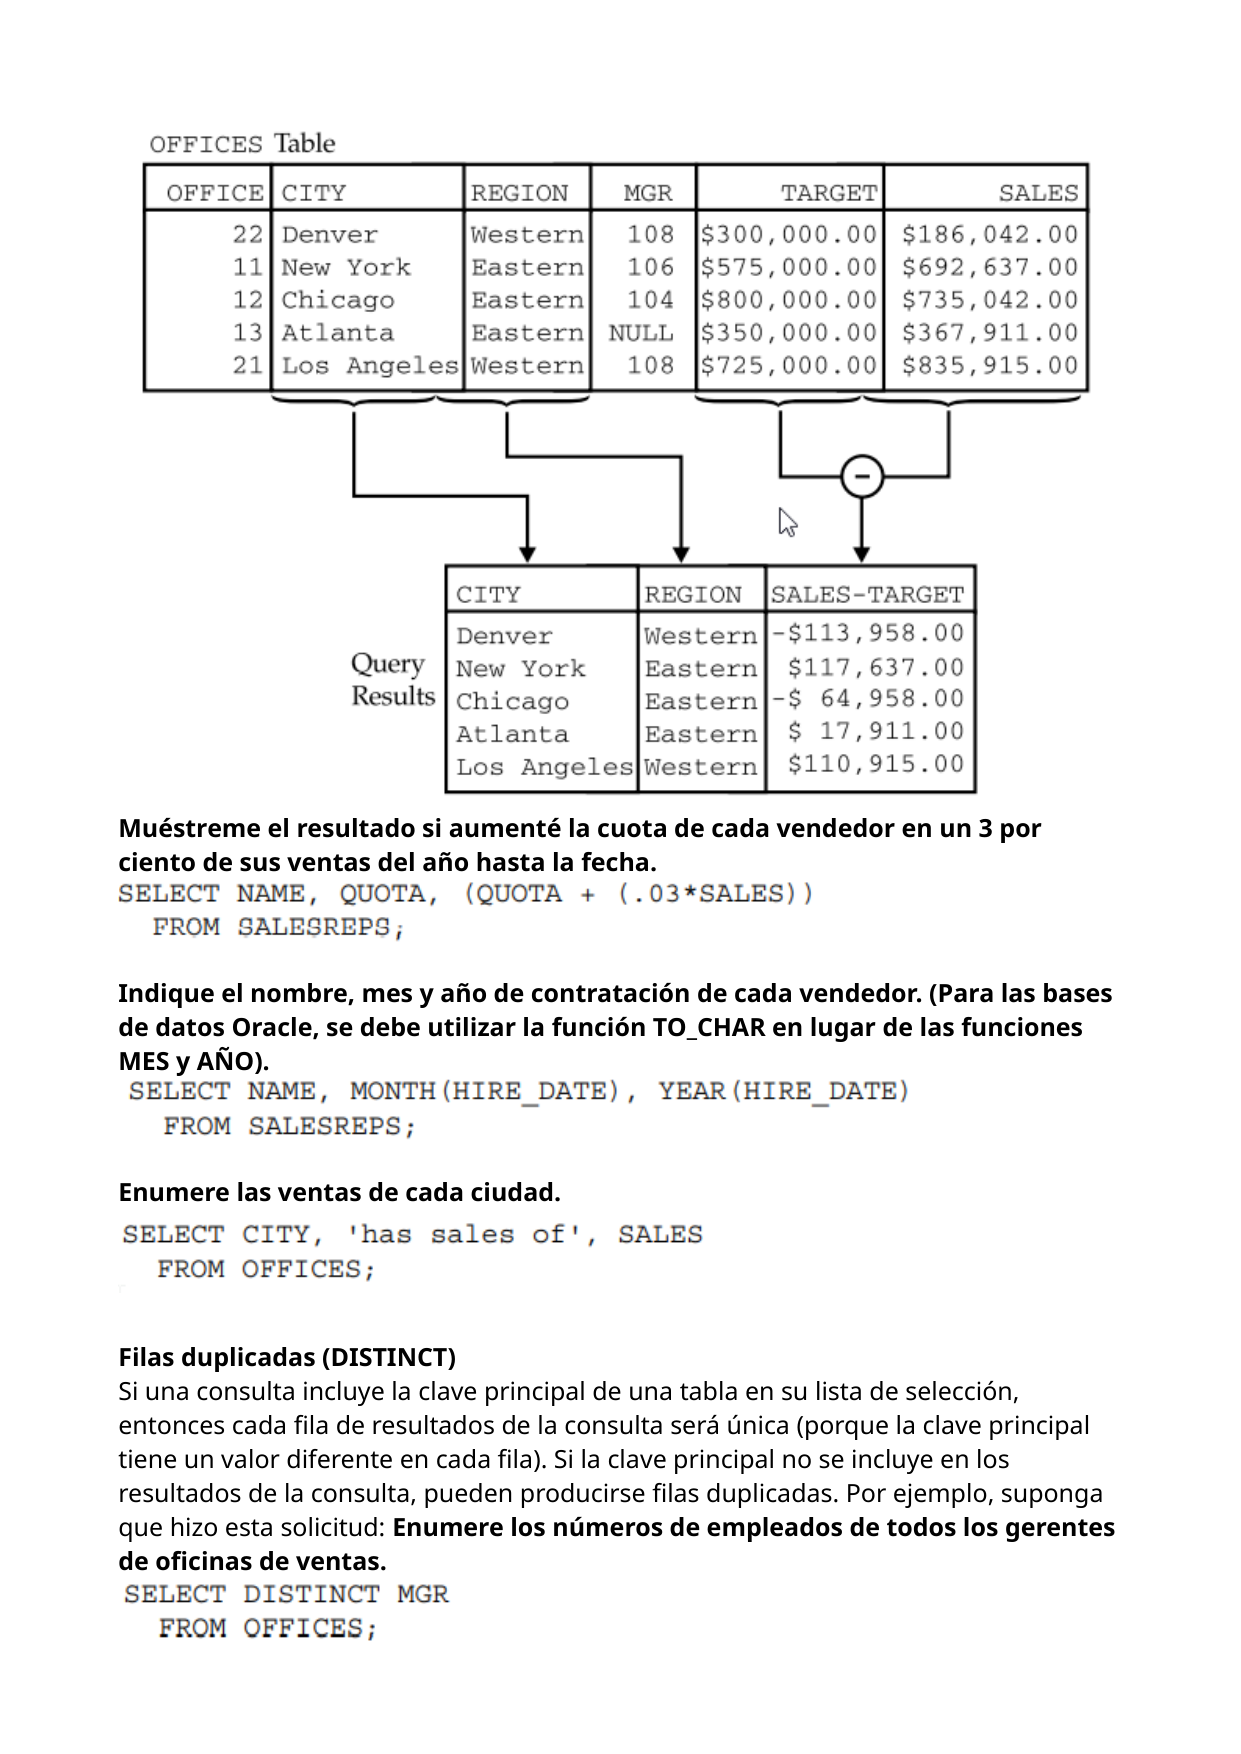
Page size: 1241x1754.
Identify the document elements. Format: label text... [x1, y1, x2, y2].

text Muéstreme el resultado si aumenté la cuota de cada vendedor en un 3 por ciento de sus ventas del año hasta la fecha. [118, 147, 1122, 878]
text Si una consulta incluye la clave principal de una tabla en su lista de selección, entonces cada fila de resultados de la consulta será única (porque la clave principal tiene un valor diferente en cada fila). Si la clave principal no se incluye en los resultados de la consulta, pueden producirse filas duplicadas. Por ejemplo, suponga que hizo esta solicitud: Enumere los números de empleados de todos los gerentes de oficinas de ventas. [118, 1373, 1122, 1578]
text Indique el nombre, mes y año de contratación de cada vendedor. (Para las bases de datos Oracle, se debe utilizar la función TO_CHAR en lugar de las funciones MES y AÑO). [118, 975, 1122, 1078]
text Enumere las ventas de cada ciudad. [118, 1174, 1122, 1208]
text Filas duplicadas (DISTINCT) [118, 1339, 1122, 1373]
